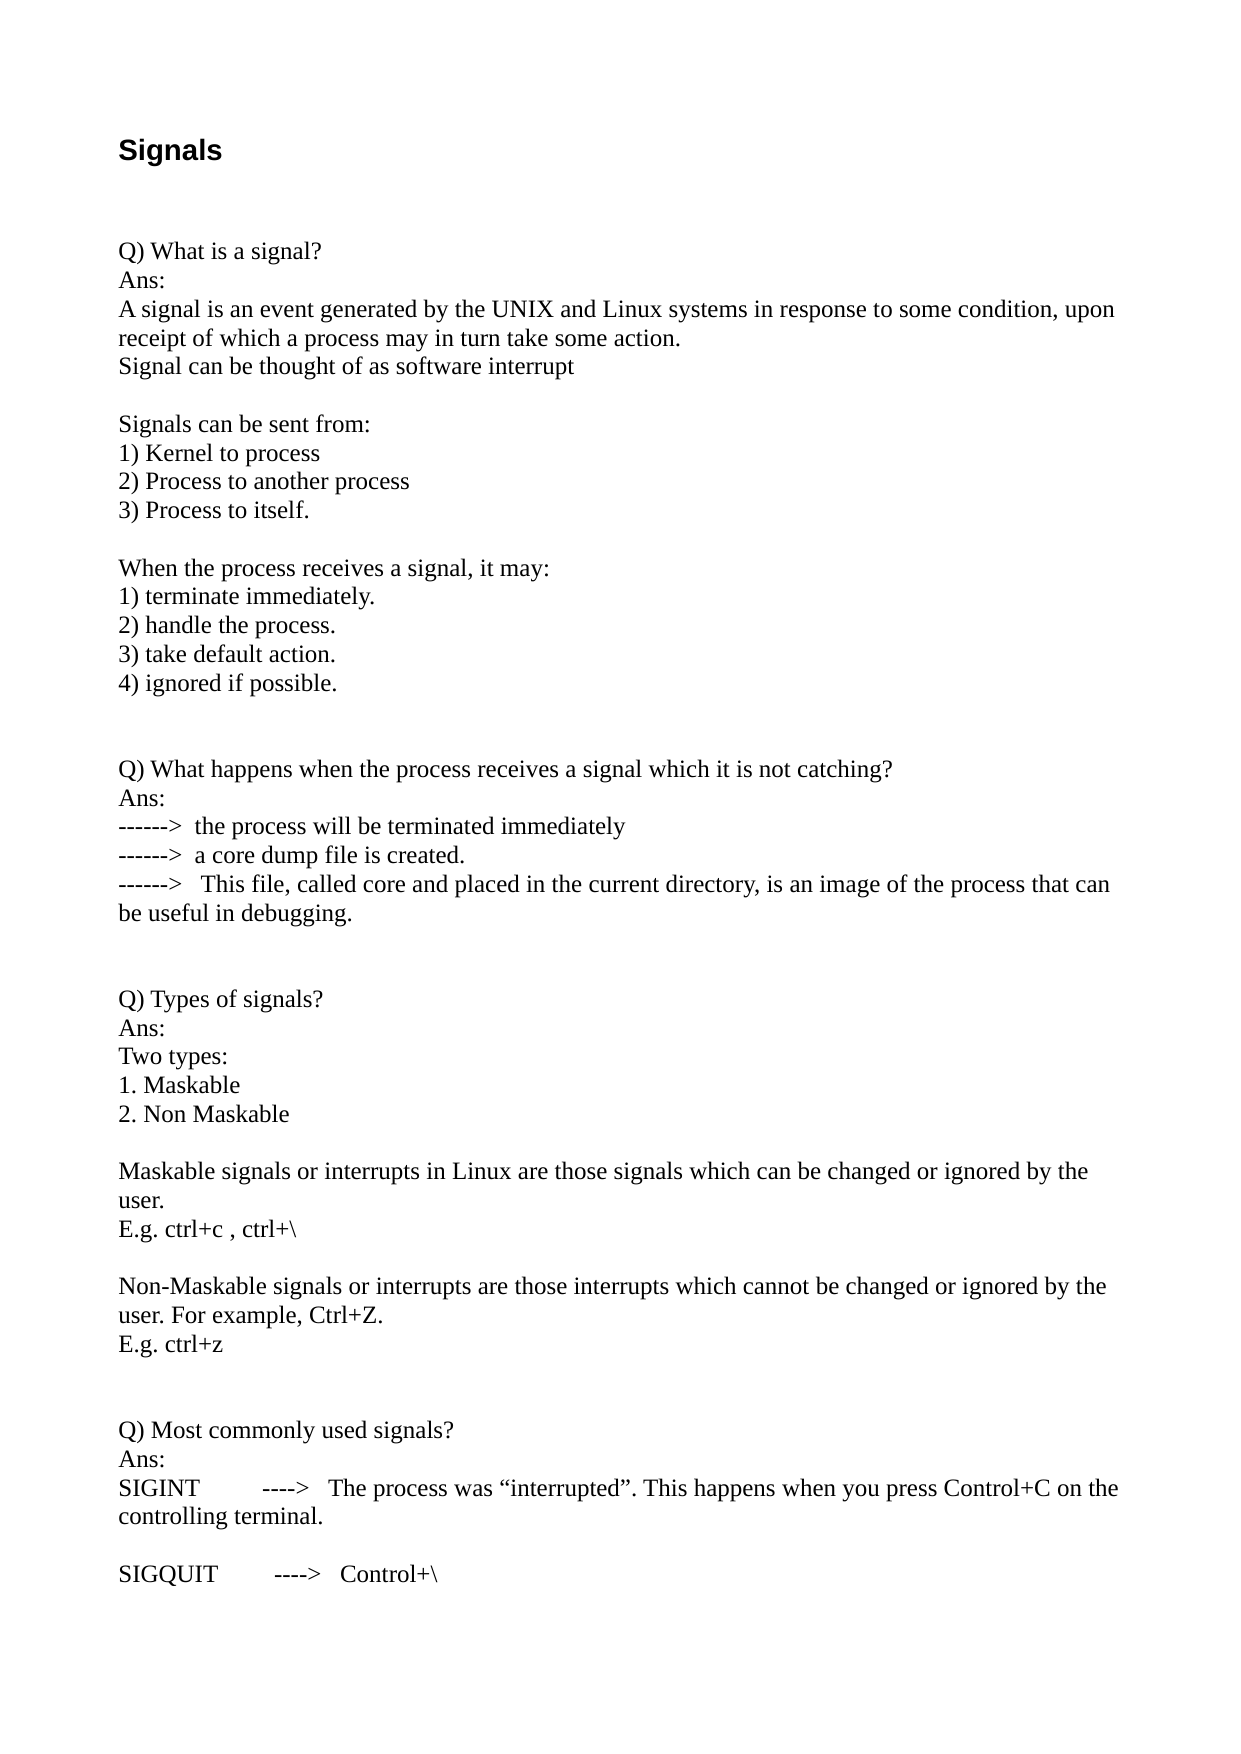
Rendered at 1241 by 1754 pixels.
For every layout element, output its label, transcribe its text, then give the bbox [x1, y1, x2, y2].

text 1. Maskable [118, 1070, 1122, 1099]
text ------> the process will be terminated immediately [118, 811, 1122, 840]
text E.g. ctrl+c , ctrl+\ [118, 1214, 1122, 1243]
text Q) Types of signals? [118, 984, 1122, 1013]
text 2) Process to another process [118, 466, 1122, 495]
text Ans: [118, 783, 1122, 811]
text SIGINT ----> The process was “interrupted”. This happens when you press Control+C on the controlling terminal. [118, 1473, 1122, 1530]
text Signals can be sent from: [118, 409, 1122, 438]
text E.g. ctrl+z [118, 1329, 1122, 1358]
text Two types: [118, 1041, 1122, 1070]
text ------> a core dump file is created. [118, 840, 1122, 869]
text Maskable signals or interrupts in Linux are those signals which can be changed or ignored by the user. [118, 1156, 1122, 1214]
text Ans: [118, 265, 1122, 294]
text 1) terminate immediately. [118, 581, 1122, 610]
text SIGQUIT ----> Control+\ [118, 1559, 1122, 1588]
subtitle Signals [118, 133, 1122, 166]
text 1) Kernel to process [118, 438, 1122, 466]
text ------> This file, called core and placed in the current directory, is an image of the process that can be useful in debugging. [118, 869, 1122, 926]
text 4) ignored if possible. [118, 668, 1122, 696]
text Q) What is a signal? [118, 236, 1122, 265]
text 2) handle the process. [118, 610, 1122, 639]
text Ans: [118, 1444, 1122, 1473]
text When the process receives a signal, it may: [118, 553, 1122, 581]
text 3) Process to itself. [118, 495, 1122, 524]
text Signal can be thought of as software interrupt [118, 351, 1122, 380]
text Q) What happens when the process receives a signal which it is not catching? [118, 754, 1122, 783]
text 2. Non Maskable [118, 1099, 1122, 1128]
text Q) Most commonly used signals? [118, 1415, 1122, 1444]
text Ans: [118, 1013, 1122, 1041]
text Non-Maskable signals or interrupts are those interrupts which cannot be changed or ignored by the user. For example, Ctrl+Z. [118, 1271, 1122, 1329]
text A signal is an event generated by the UNIX and Linux systems in response to some condition, upon receipt of which a process may in turn take some action. [118, 294, 1122, 351]
text 3) take default action. [118, 639, 1122, 668]
